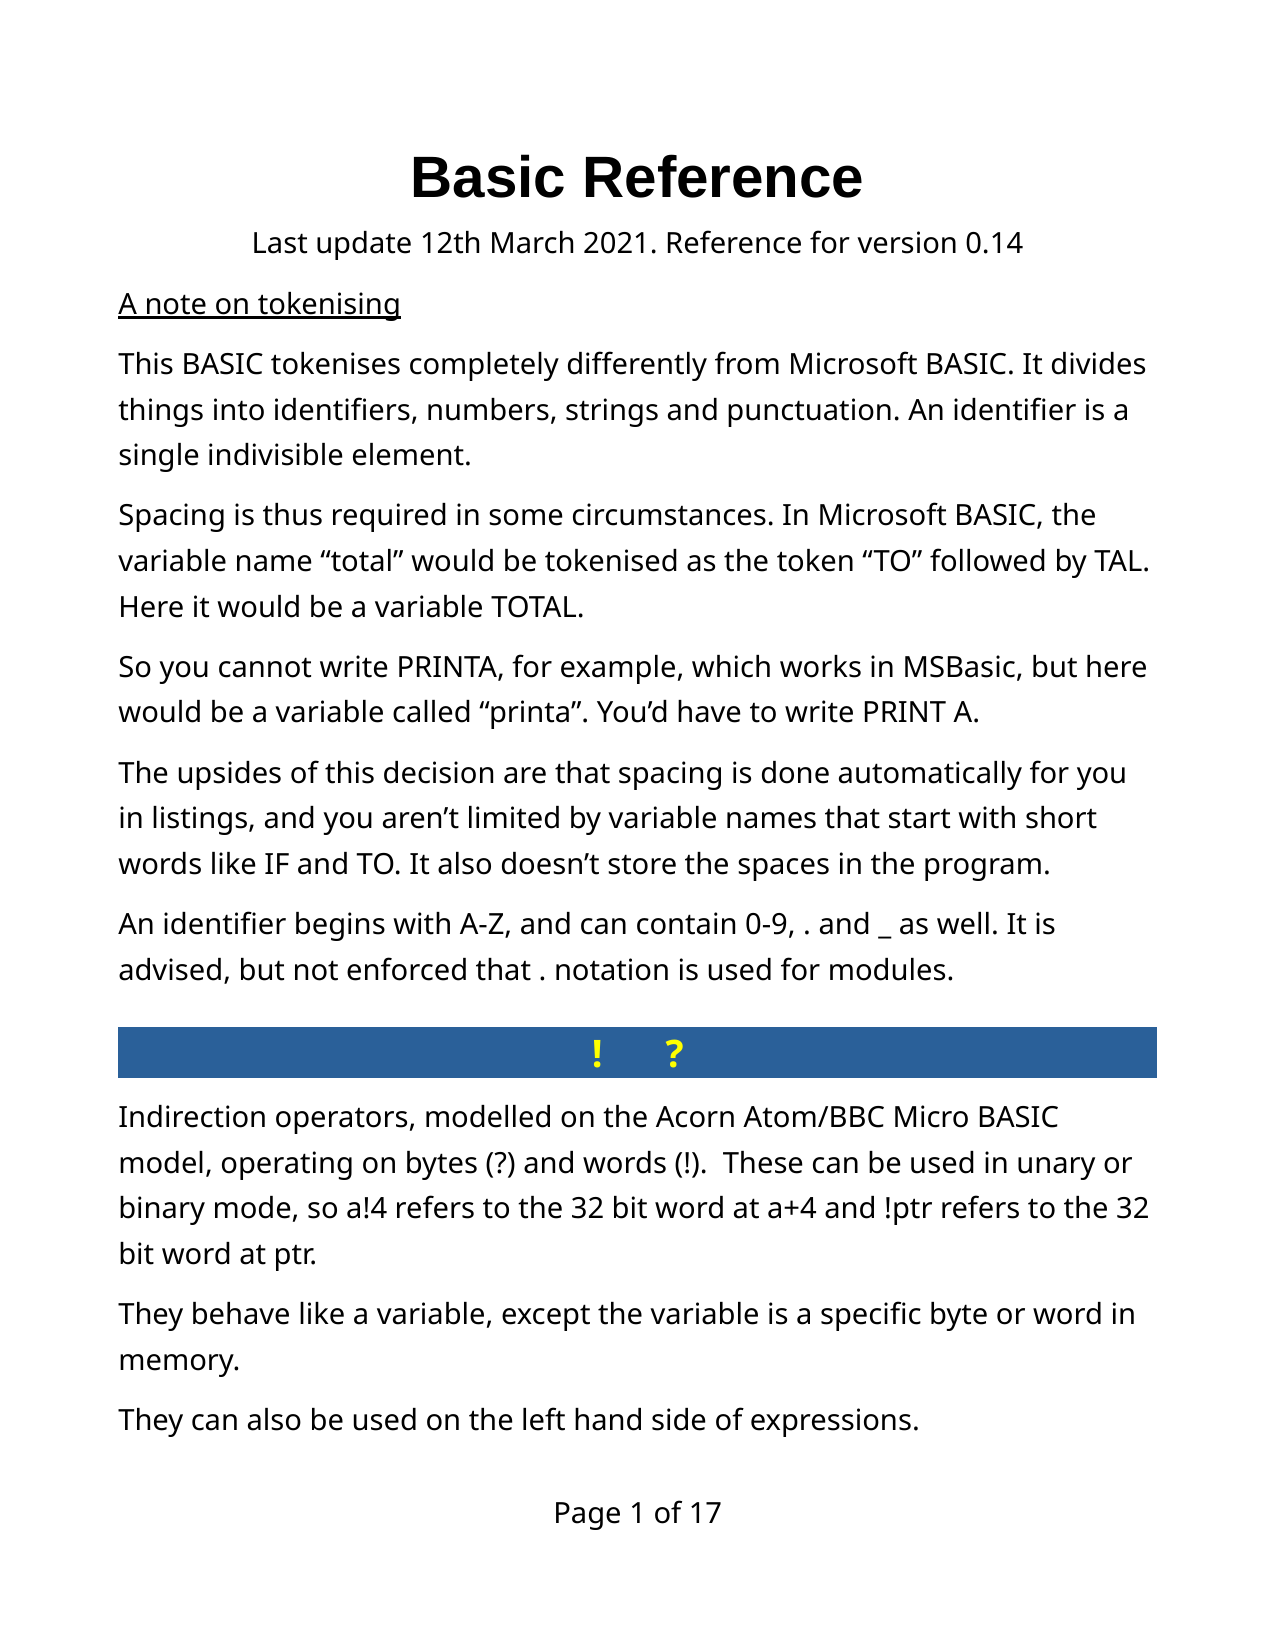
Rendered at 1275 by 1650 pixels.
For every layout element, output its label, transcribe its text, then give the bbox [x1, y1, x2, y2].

text The upsides of this decision are that spacing is done automatically for you in listings, and you aren’t limited by variable names that start with short words like IF and TO. It also doesn’t store the spaces in the program. [118, 752, 1157, 883]
subtitle ! ? [118, 1027, 1157, 1078]
text Spacing is thus required in some circumstances. In Microsoft BASIC, the variable name “total” would be tokenised as the token “TO” followed by TAL. Here it would be a variable TOTAL. [118, 494, 1157, 626]
text They behave like a variable, except the variable is a specific byte or word in memory. [118, 1293, 1157, 1379]
text An identifier begins with A-Z, and can contain 0-9, . and _ as well. It is advised, but not enforced that . notation is used for modules. [118, 903, 1157, 989]
text So you cannot write PRINTA, for example, which works in MSBasic, but here would be a variable called “printa”. You’d have to write PRINT A. [118, 646, 1157, 731]
text This BASIC tokenises completely differently from Microsoft BASIC. It divides things into identifiers, numbers, strings and punctuation. An identifier is a single indivisible element. [118, 343, 1157, 474]
title Basic Reference [118, 143, 1157, 210]
text Indirection operators, modelled on the Acorn Atom/BBC Micro BASIC model, operating on bytes (?) and words (!). These can be used in unary or binary mode, so a!4 refers to the 32 bit word at a+4 and !ptr refers to the 32 bit word at ptr. [118, 1096, 1157, 1273]
text A note on tokenising [118, 283, 1157, 323]
text Last update 12th March 2021. Reference for version 0.14 [118, 223, 1157, 262]
text They can also be used on the left hand side of expressions. [118, 1399, 1157, 1439]
